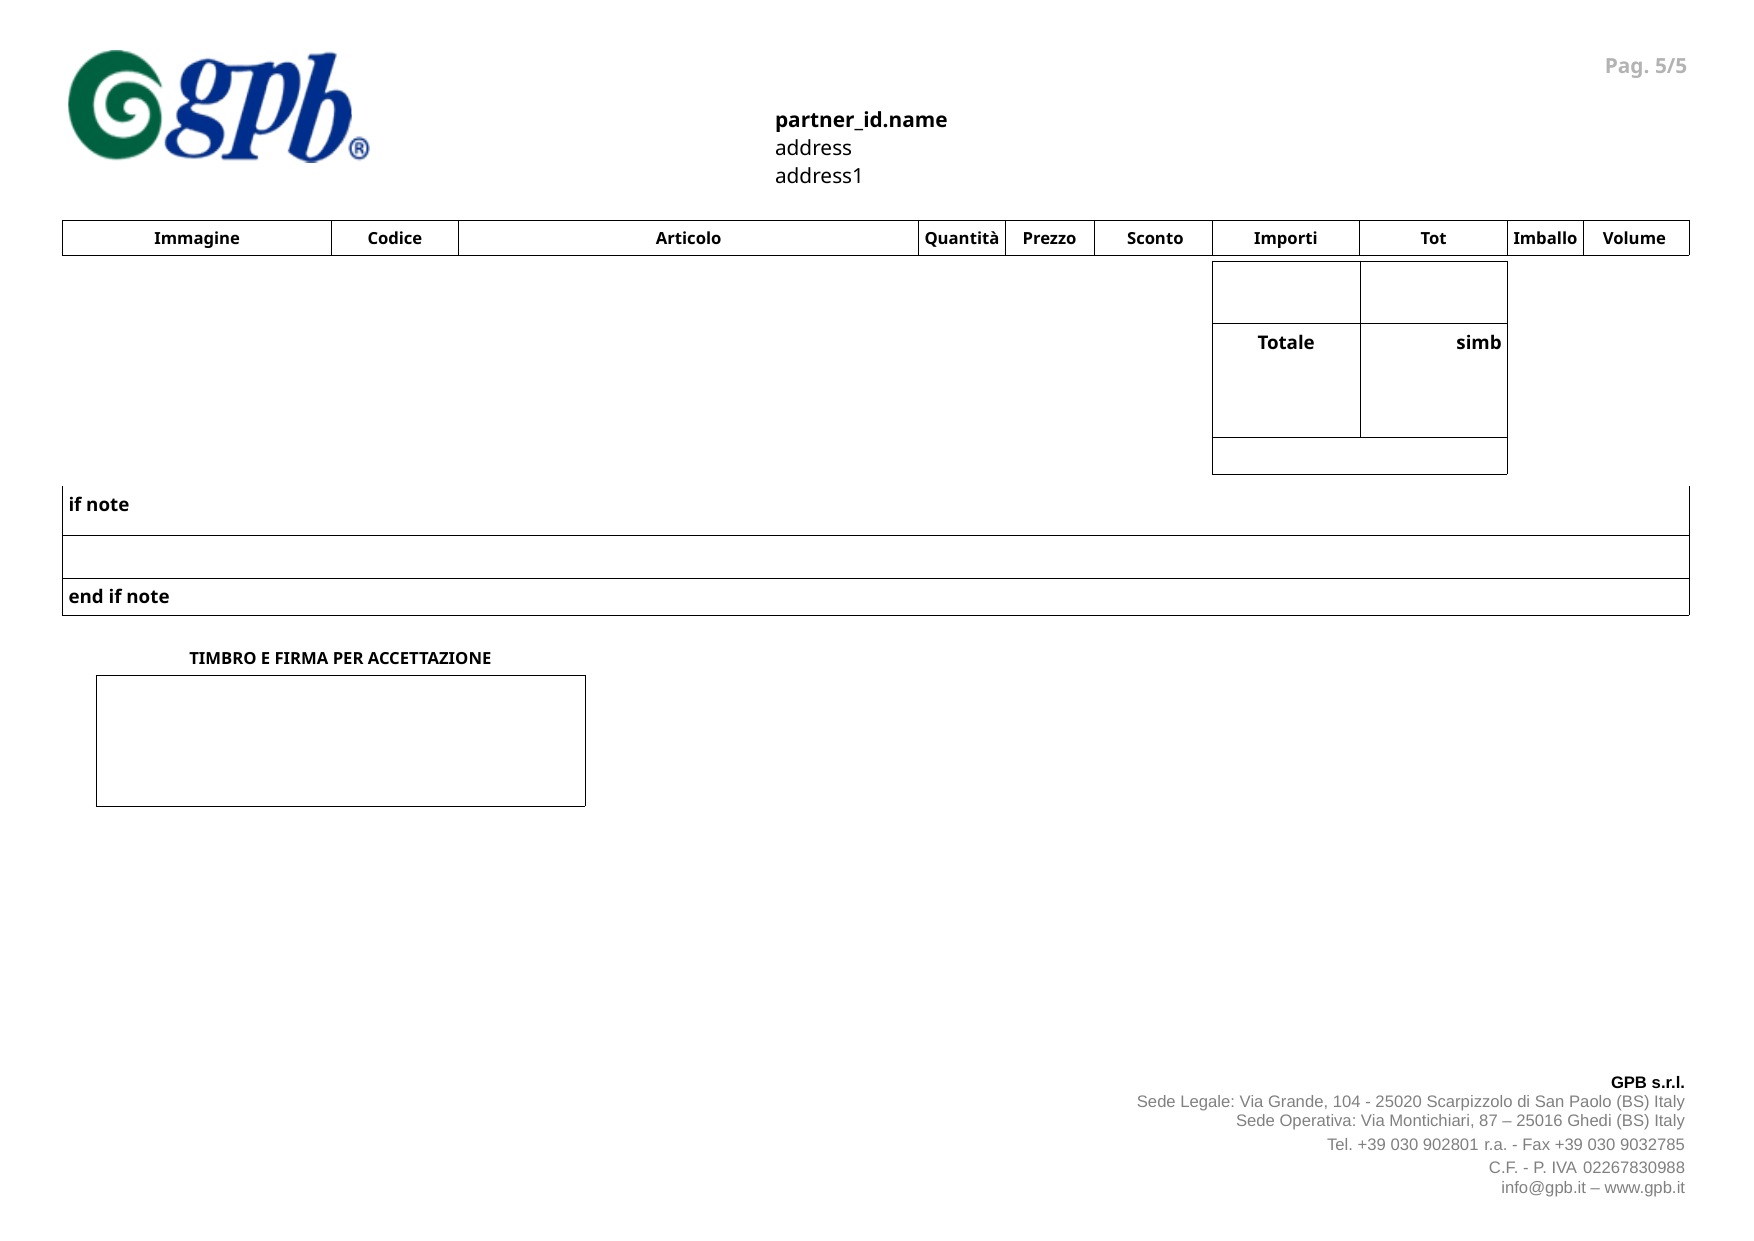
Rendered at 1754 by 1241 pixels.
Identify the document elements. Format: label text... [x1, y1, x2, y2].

text </if> [62, 834, 1692, 859]
table_cell end if note [63, 579, 1689, 615]
table_cell [1507, 256, 1583, 480]
table_cell <o.note> [63, 536, 1689, 578]
table_header Codice [332, 221, 458, 255]
table_cell [1583, 256, 1689, 480]
table_header TIMBRO E FIRMA PER ACCETTAZIONE [96, 641, 585, 675]
table_cell [97, 676, 585, 806]
table_cell simb <formatLang(o.currency_amount_total)> [1361, 324, 1507, 437]
table_header Volume [1584, 221, 1689, 255]
table_header Tot [1360, 221, 1507, 255]
table_header Prezzo [1006, 221, 1094, 255]
table_header Sconto [1095, 221, 1212, 255]
table_cell </if> [1213, 438, 1507, 474]
table_cell if note [63, 486, 1689, 535]
table_cell [1212, 256, 1507, 261]
table_cell Totale [1213, 324, 1360, 437]
table_cell [63, 480, 1689, 486]
table_cell [1212, 475, 1507, 480]
table_header Immagine [63, 221, 331, 255]
table_header Imballo [1508, 221, 1583, 255]
table_header Quantità [919, 221, 1005, 255]
table_header Articolo [459, 221, 918, 255]
table_cell [63, 256, 1212, 480]
picture [68, 50, 374, 163]
table_header Importi [1213, 221, 1359, 255]
table_cell simb <formatLang(o.currency_amount_tax)> [1361, 262, 1507, 323]
table_cell [1213, 262, 1360, 323]
